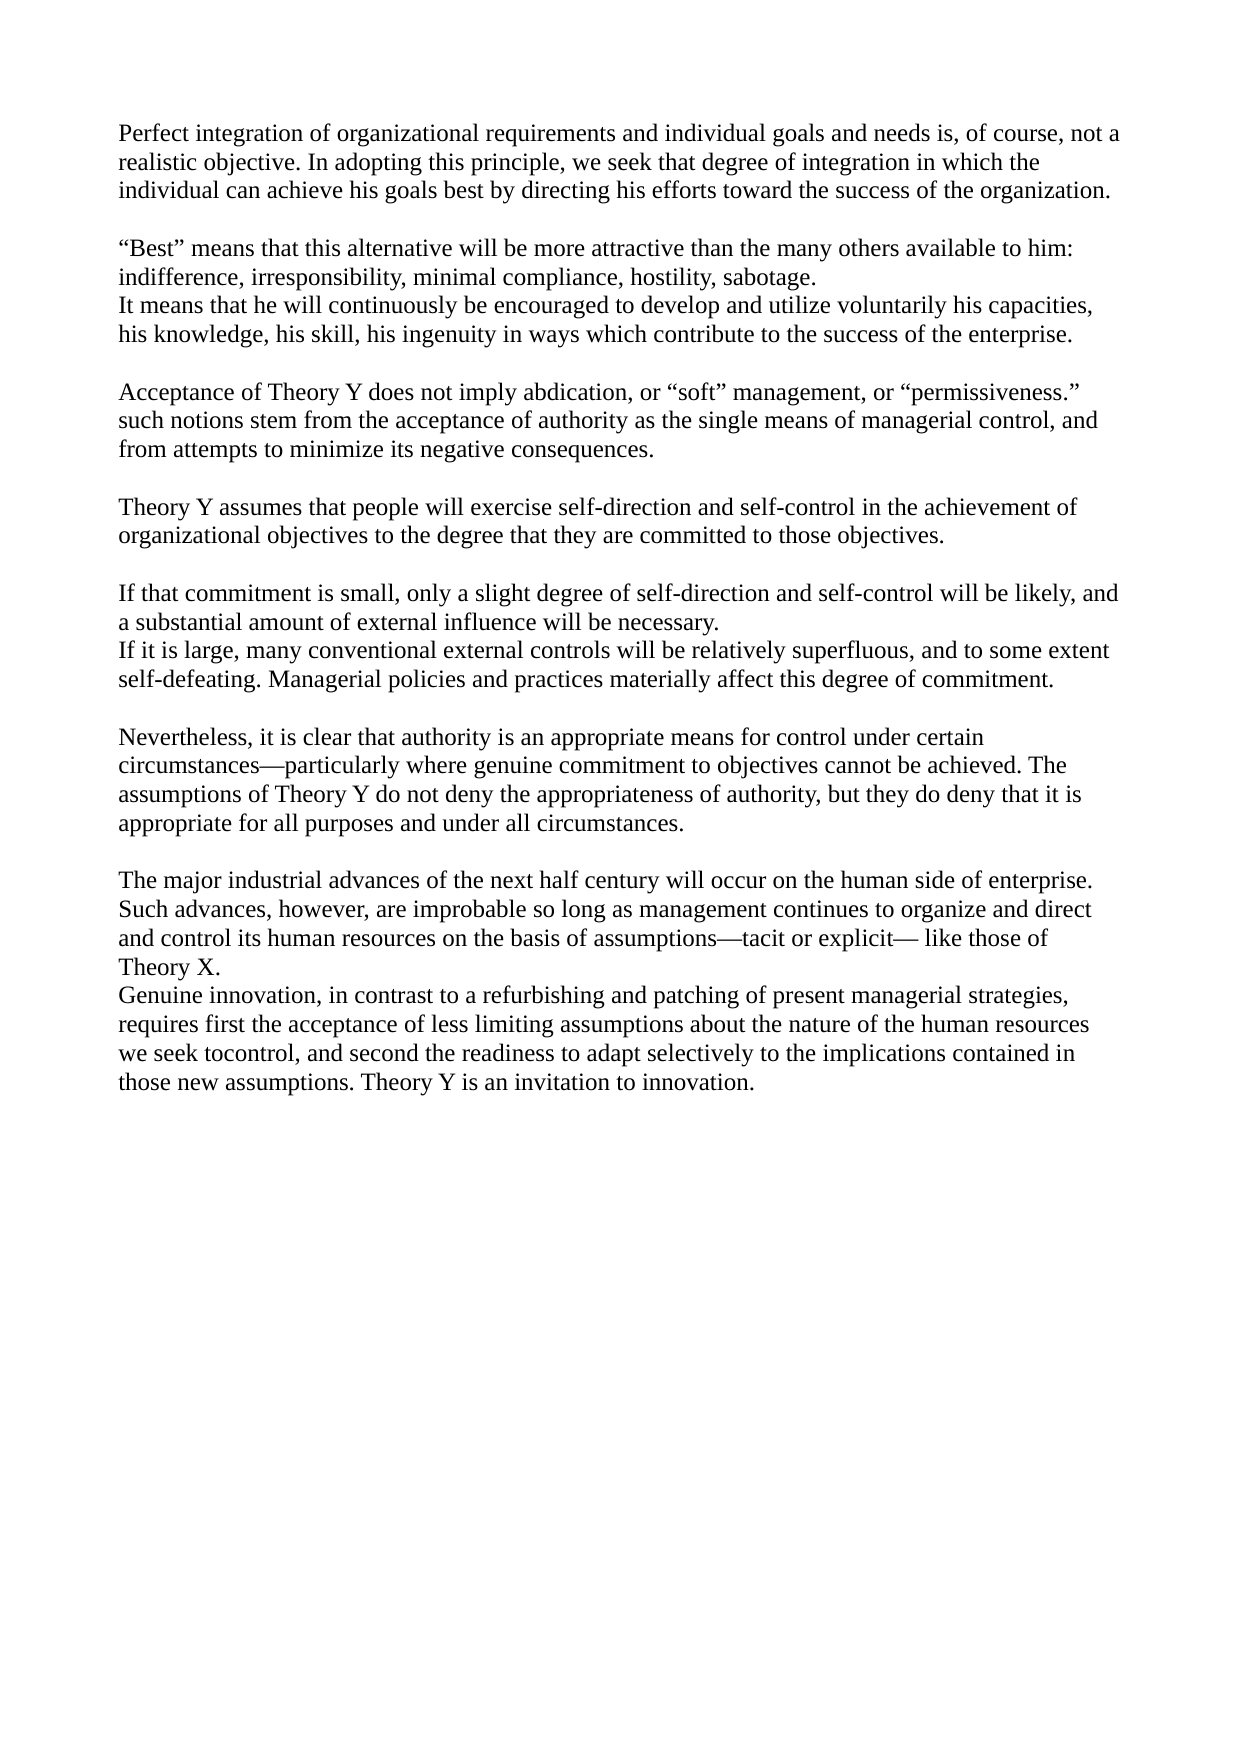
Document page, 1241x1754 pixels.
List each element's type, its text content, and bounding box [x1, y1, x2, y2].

text such notions stem from the acceptance of authority as the single means of managerial control, and from attempts to minimize its negative consequences. [118, 406, 1122, 463]
text If it is large, many conventional external controls will be relatively superfluous, and to some extent self-defeating. Managerial policies and practices materially affect this degree of commitment. [118, 636, 1122, 693]
text The major industrial advances of the next half century will occur on the human side of enterprise. Such advances, however, are improbable so long as management continues to organize and direct and control its human resources on the basis of assumptions—tacit or explicit— like those of Theory X. [118, 866, 1122, 981]
text Genuine innovation, in contrast to a refurbishing and patching of present managerial strategies, requires first the acceptance of less limiting assumptions about the nature of the human resources we seek tocontrol, and second the readiness to adapt selectively to the implications contained in those new assumptions. Theory Y is an invitation to innovation. [118, 981, 1122, 1096]
text “Best” means that this alternative will be more attractive than the many others available to him: indifference, irresponsibility, minimal compliance, hostility, sabotage. [118, 233, 1122, 291]
text Theory Y assumes that people will exercise self-direction and self-control in the achievement of [118, 492, 1122, 521]
text Perfect integration of organizational requirements and individual goals and needs is, of course, not a realistic objective. In adopting this principle, we seek that degree of integration in which the individual can achieve his goals best by directing his efforts toward the success of the organization. [118, 118, 1122, 204]
text Acceptance of Theory Y does not imply abdication, or “soft” management, or “permissiveness.” [118, 377, 1122, 406]
text It means that he will continuously be encouraged to develop and utilize voluntarily his capacities, his knowledge, his skill, his ingenuity in ways which contribute to the success of the enterprise. [118, 291, 1122, 348]
text Nevertheless, it is clear that authority is an appropriate means for control under certain circumstances—particularly where genuine commitment to objectives cannot be achieved. The assumptions of Theory Y do not deny the appropriateness of authority, but they do deny that it is [118, 722, 1122, 808]
text organizational objectives to the degree that they are committed to those objectives. [118, 521, 1122, 549]
text If that commitment is small, only a slight degree of self-direction and self-control will be likely, and a substantial amount of external influence will be necessary. [118, 578, 1122, 636]
text appropriate for all purposes and under all circumstances. [118, 808, 1122, 837]
